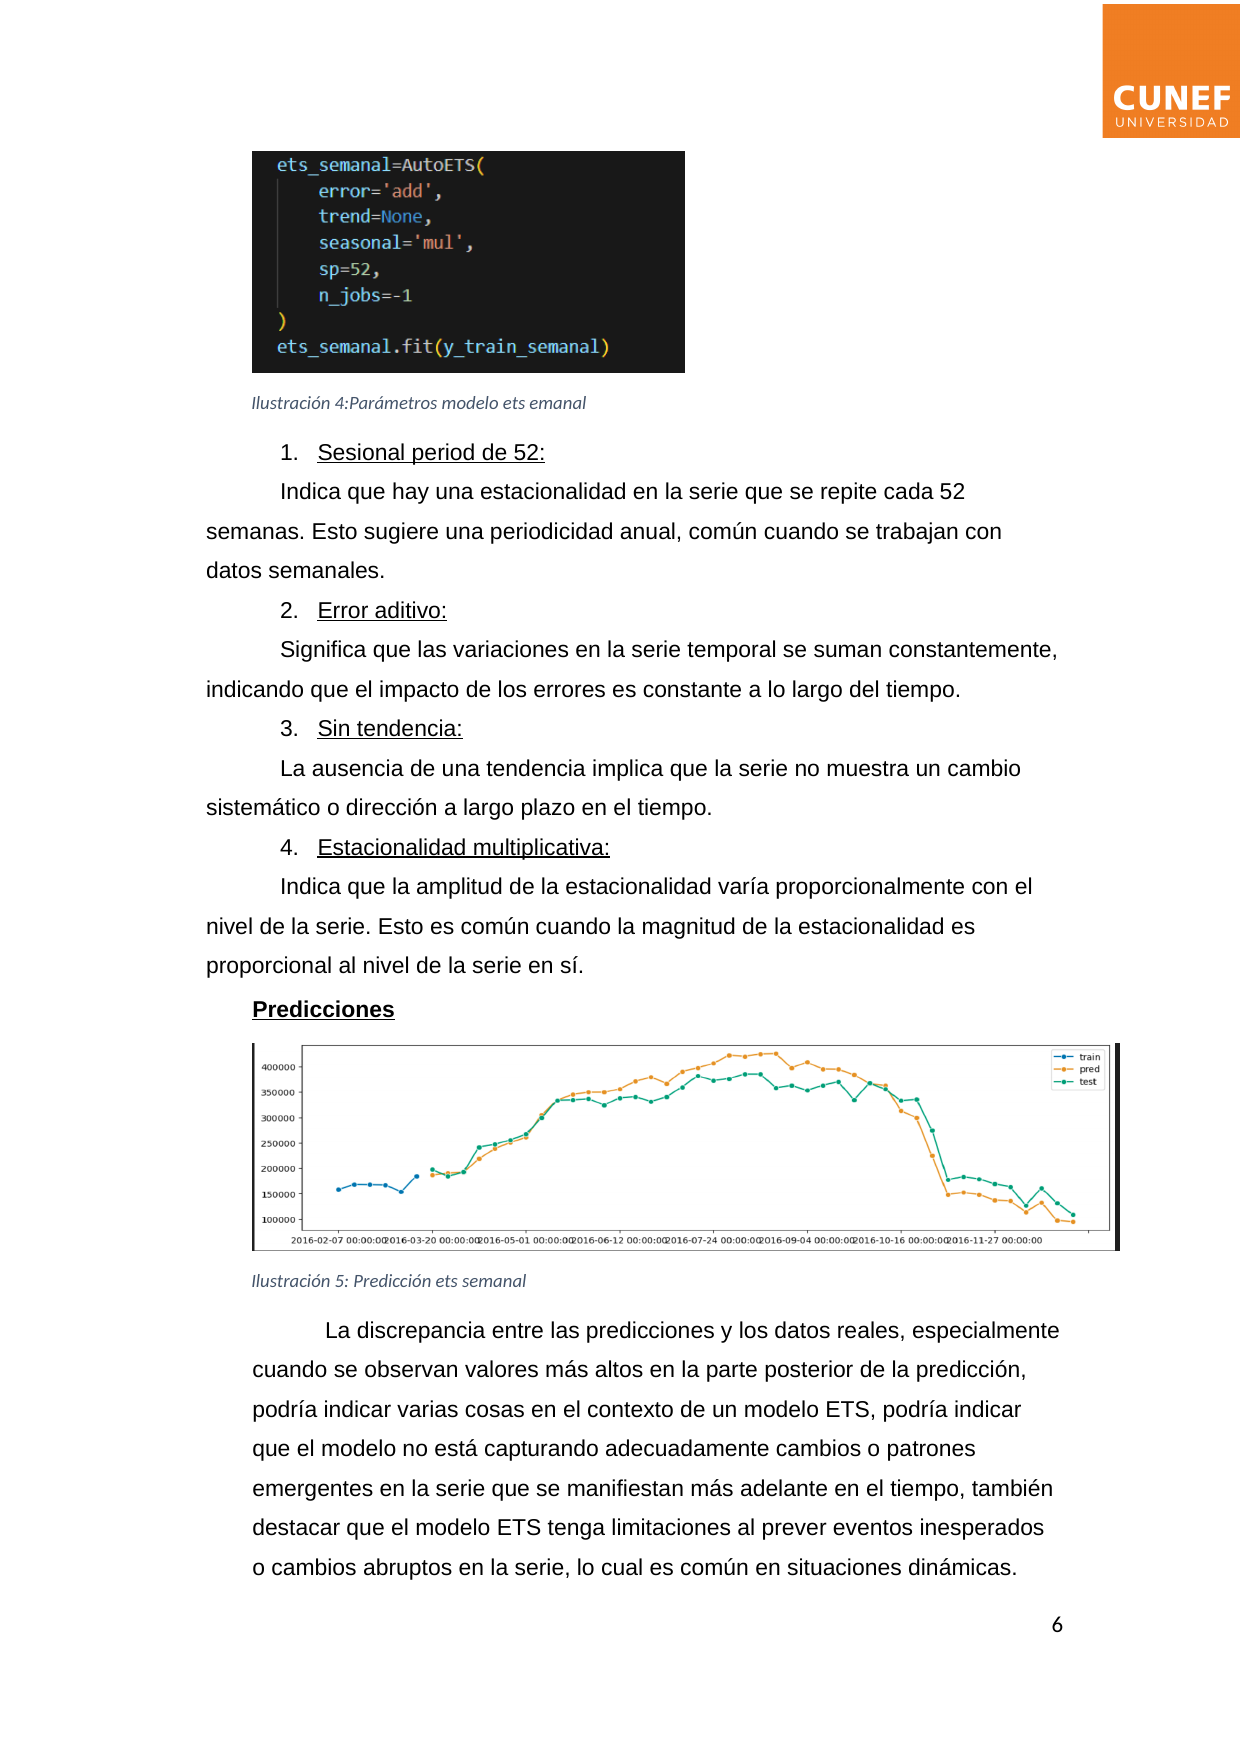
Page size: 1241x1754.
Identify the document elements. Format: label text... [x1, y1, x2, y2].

list Indica que hay una estacionalidad en la serie que se repite cada 52 semanas. Esto sugiere una periodicidad anual, común cuando se trabajan con datos semanales. [206, 478, 1063, 584]
text Ilustración 5: Predicción ets semanal [251, 1269, 1063, 1292]
list Sesional period de 52: [280, 439, 1063, 465]
list La ausencia de una tendencia implica que la serie no muestra un cambio sistemático o dirección a largo plazo en el tiempo. [206, 755, 1063, 821]
text Predicciones [252, 996, 1063, 1022]
text La discrepancia entre las predicciones y los datos reales, especialmente cuando se observan valores más altos en la parte posterior de la predicción, podría indicar varias cosas en el contexto de un modelo ETS, podría indicar que el modelo no está capturando adecuadamente cambios o patrones emergentes en la serie que se manifiestan más adelante en el tiempo, también destacar que el modelo ETS tenga limitaciones al prever eventos inesperados o cambios abruptos en la serie, lo cual es común en situaciones dinámicas. [252, 1317, 1063, 1580]
list Significa que las variaciones en la serie temporal se suman constantemente, indicando que el impacto de los errores es constante a lo largo del tiempo. [206, 636, 1063, 702]
list Error aditivo: [280, 597, 1063, 623]
list Sin tendencia: [280, 715, 1063, 742]
text Ilustración 4:Parámetros modelo ets emanal [251, 391, 1063, 414]
list Indica que la amplitud de la estacionalidad varía proporcionalmente con el nivel de la serie. Esto es común cuando la magnitud de la estacionalidad es proporcional al nivel de la serie en sí. [206, 873, 1063, 978]
list Estacionalidad multiplicativa: [280, 834, 1063, 860]
